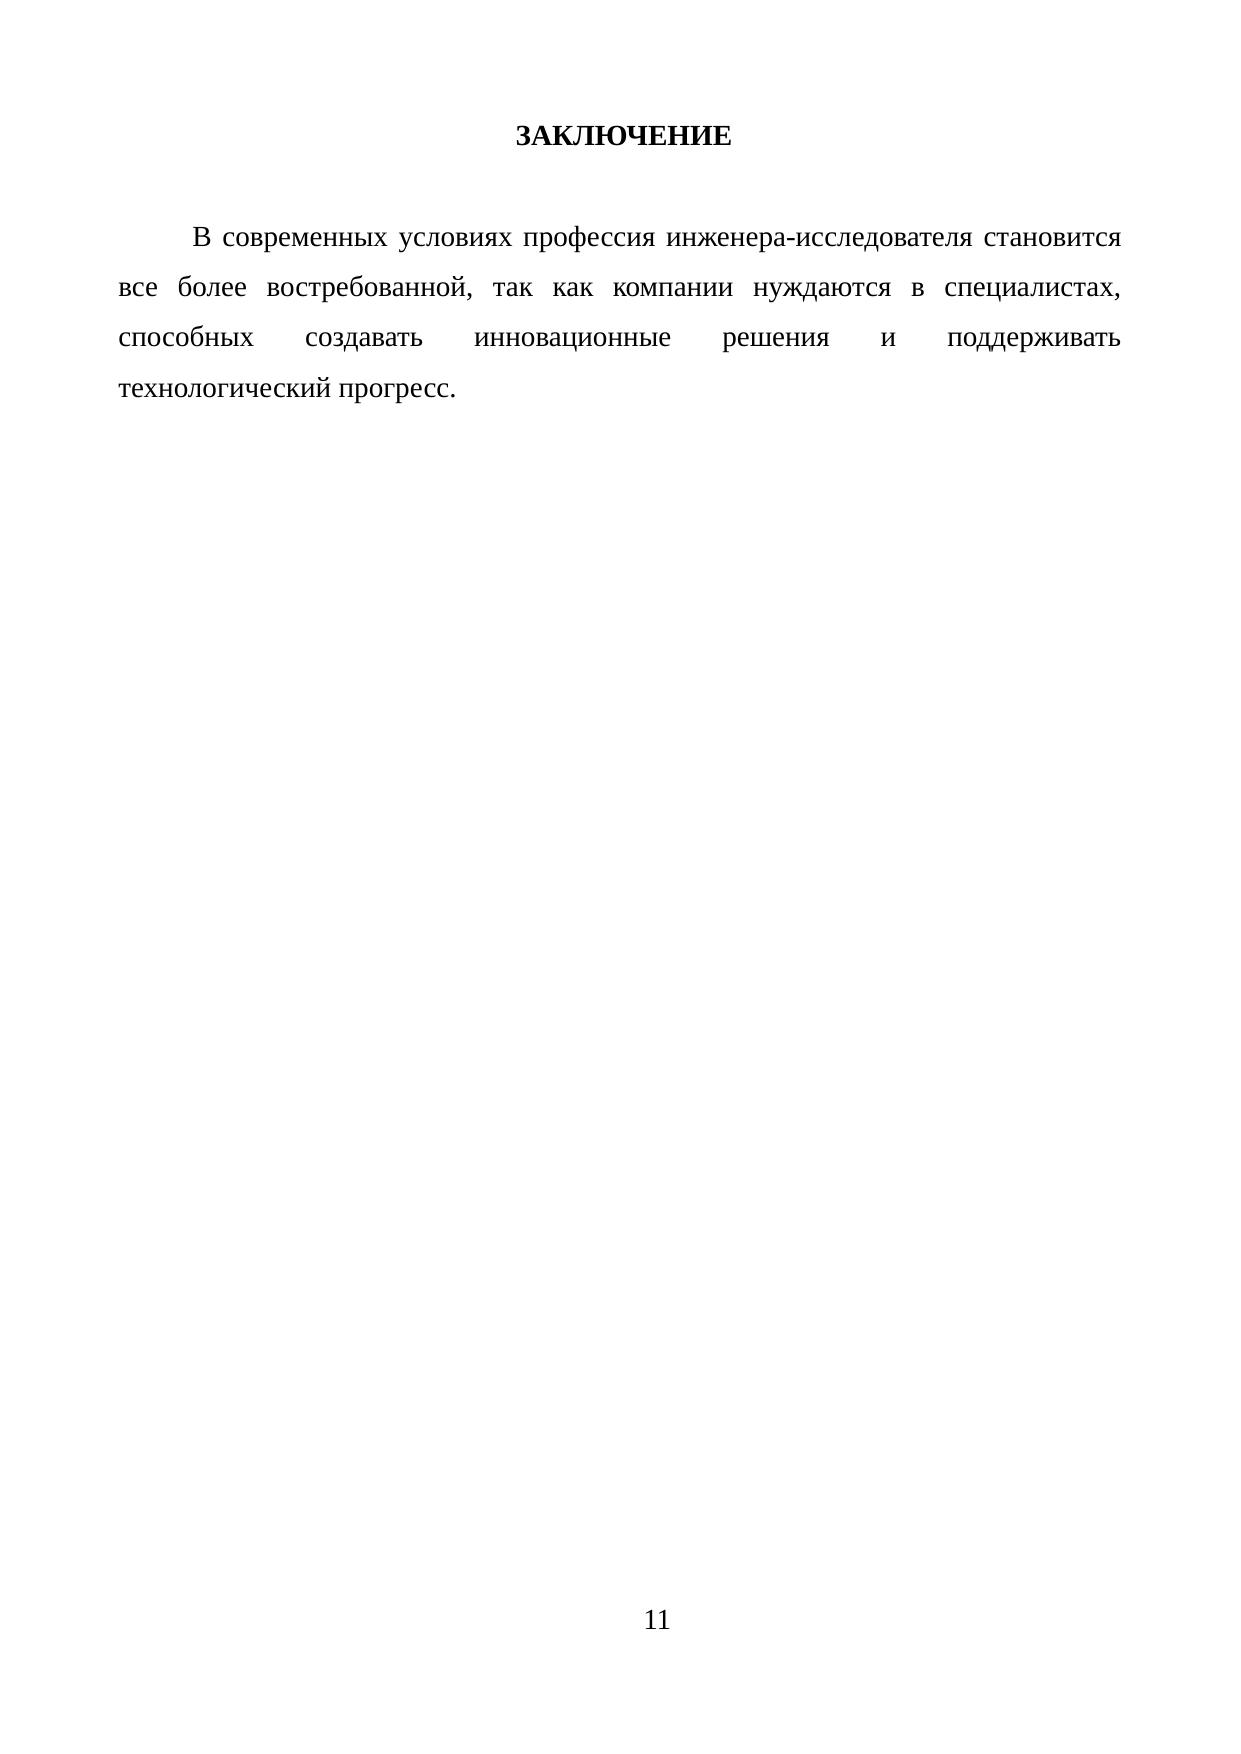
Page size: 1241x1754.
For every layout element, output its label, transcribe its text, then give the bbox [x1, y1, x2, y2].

text В современных условиях профессия инженера-исследователя становится все более востребованной, так как компании нуждаются в специалистах, способных создавать инновационные решения и поддерживать технологический прогресс. [118, 219, 1122, 403]
subtitle ЗАКЛЮЧЕНИЕ [118, 118, 1122, 152]
